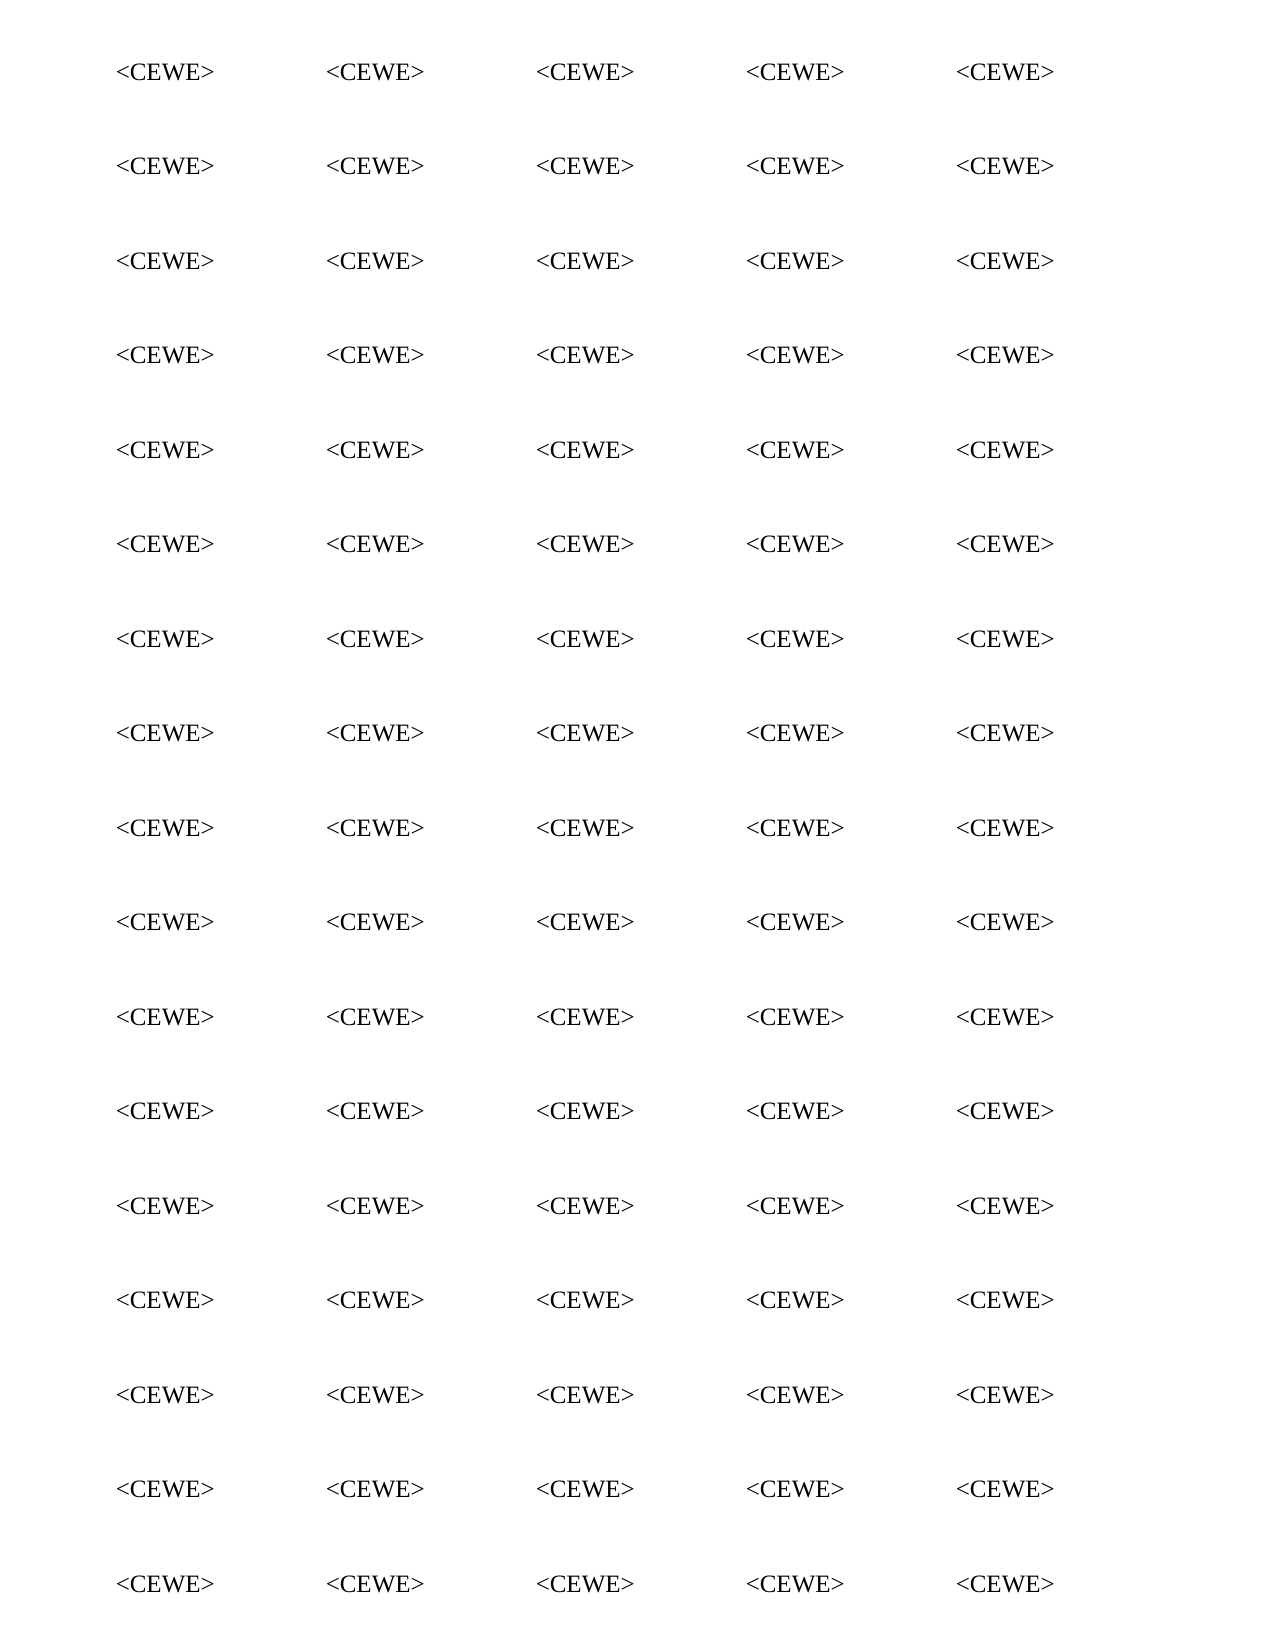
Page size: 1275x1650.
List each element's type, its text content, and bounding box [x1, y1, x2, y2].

text <CEWE> [746, 1569, 937, 1597]
text <CEWE> [956, 813, 1147, 842]
text <CEWE> [956, 718, 1147, 747]
text <CEWE> [536, 813, 727, 842]
text <CEWE> [326, 57, 517, 86]
text <CEWE> [326, 1191, 517, 1219]
text <CEWE> [956, 1002, 1147, 1031]
text <CEWE> [116, 529, 307, 558]
text <CEWE> [536, 907, 727, 936]
text <CEWE> [326, 1096, 517, 1125]
text <CEWE> [326, 813, 517, 842]
text <CEWE> [956, 1380, 1147, 1408]
text <CEWE> [116, 1380, 307, 1408]
text <CEWE> [746, 1285, 937, 1314]
text <CEWE> [326, 1285, 517, 1314]
text <CEWE> [116, 435, 307, 464]
text <CEWE> [326, 435, 517, 464]
text <CEWE> [536, 1191, 727, 1219]
text <CEWE> [746, 246, 937, 275]
text <CEWE> [116, 907, 307, 936]
text <CEWE> [956, 340, 1147, 369]
text <CEWE> [116, 151, 307, 180]
text <CEWE> [746, 1002, 937, 1031]
text <CEWE> [956, 907, 1147, 936]
text <CEWE> [956, 1191, 1147, 1219]
text <CEWE> [116, 1569, 307, 1597]
text <CEWE> [326, 151, 517, 180]
text <CEWE> [746, 435, 937, 464]
text <CEWE> [326, 907, 517, 936]
text <CEWE> [746, 340, 937, 369]
text <CEWE> [536, 1002, 727, 1031]
text <CEWE> [956, 435, 1147, 464]
text <CEWE> [956, 1474, 1147, 1503]
text <CEWE> [326, 340, 517, 369]
text <CEWE> [536, 340, 727, 369]
text <CEWE> [956, 1096, 1147, 1125]
text <CEWE> [116, 1096, 307, 1125]
text <CEWE> [746, 1474, 937, 1503]
text <CEWE> [536, 1096, 727, 1125]
text <CEWE> [746, 718, 937, 747]
text <CEWE> [536, 246, 727, 275]
text <CEWE> [746, 907, 937, 936]
text <CEWE> [956, 1285, 1147, 1314]
text <CEWE> [536, 1569, 727, 1597]
text <CEWE> [956, 151, 1147, 180]
text <CEWE> [116, 57, 307, 86]
text <CEWE> [536, 718, 727, 747]
text <CEWE> [746, 1191, 937, 1219]
text <CEWE> [326, 1380, 517, 1408]
text <CEWE> [116, 1285, 307, 1314]
text <CEWE> [746, 529, 937, 558]
text <CEWE> [326, 718, 517, 747]
text <CEWE> [956, 529, 1147, 558]
text <CEWE> [116, 1191, 307, 1219]
text <CEWE> [956, 57, 1147, 86]
text <CEWE> [746, 151, 937, 180]
text <CEWE> [536, 1474, 727, 1503]
text <CEWE> [746, 1096, 937, 1125]
text <CEWE> [326, 1569, 517, 1597]
text <CEWE> [326, 624, 517, 653]
text <CEWE> [956, 246, 1147, 275]
text <CEWE> [116, 813, 307, 842]
text <CEWE> [326, 529, 517, 558]
text <CEWE> [116, 246, 307, 275]
text <CEWE> [326, 1474, 517, 1503]
text <CEWE> [326, 246, 517, 275]
text <CEWE> [536, 1380, 727, 1408]
text <CEWE> [746, 813, 937, 842]
text <CEWE> [116, 718, 307, 747]
text <CEWE> [956, 624, 1147, 653]
text <CEWE> [746, 1380, 937, 1408]
text <CEWE> [116, 1474, 307, 1503]
text <CEWE> [536, 57, 727, 86]
text <CEWE> [116, 1002, 307, 1031]
text <CEWE> [746, 624, 937, 653]
text <CEWE> [326, 1002, 517, 1031]
text <CEWE> [536, 529, 727, 558]
text <CEWE> [746, 57, 937, 86]
text <CEWE> [536, 435, 727, 464]
text <CEWE> [116, 340, 307, 369]
text <CEWE> [536, 151, 727, 180]
text <CEWE> [536, 1285, 727, 1314]
text <CEWE> [536, 624, 727, 653]
text <CEWE> [116, 624, 307, 653]
text <CEWE> [956, 1569, 1147, 1597]
